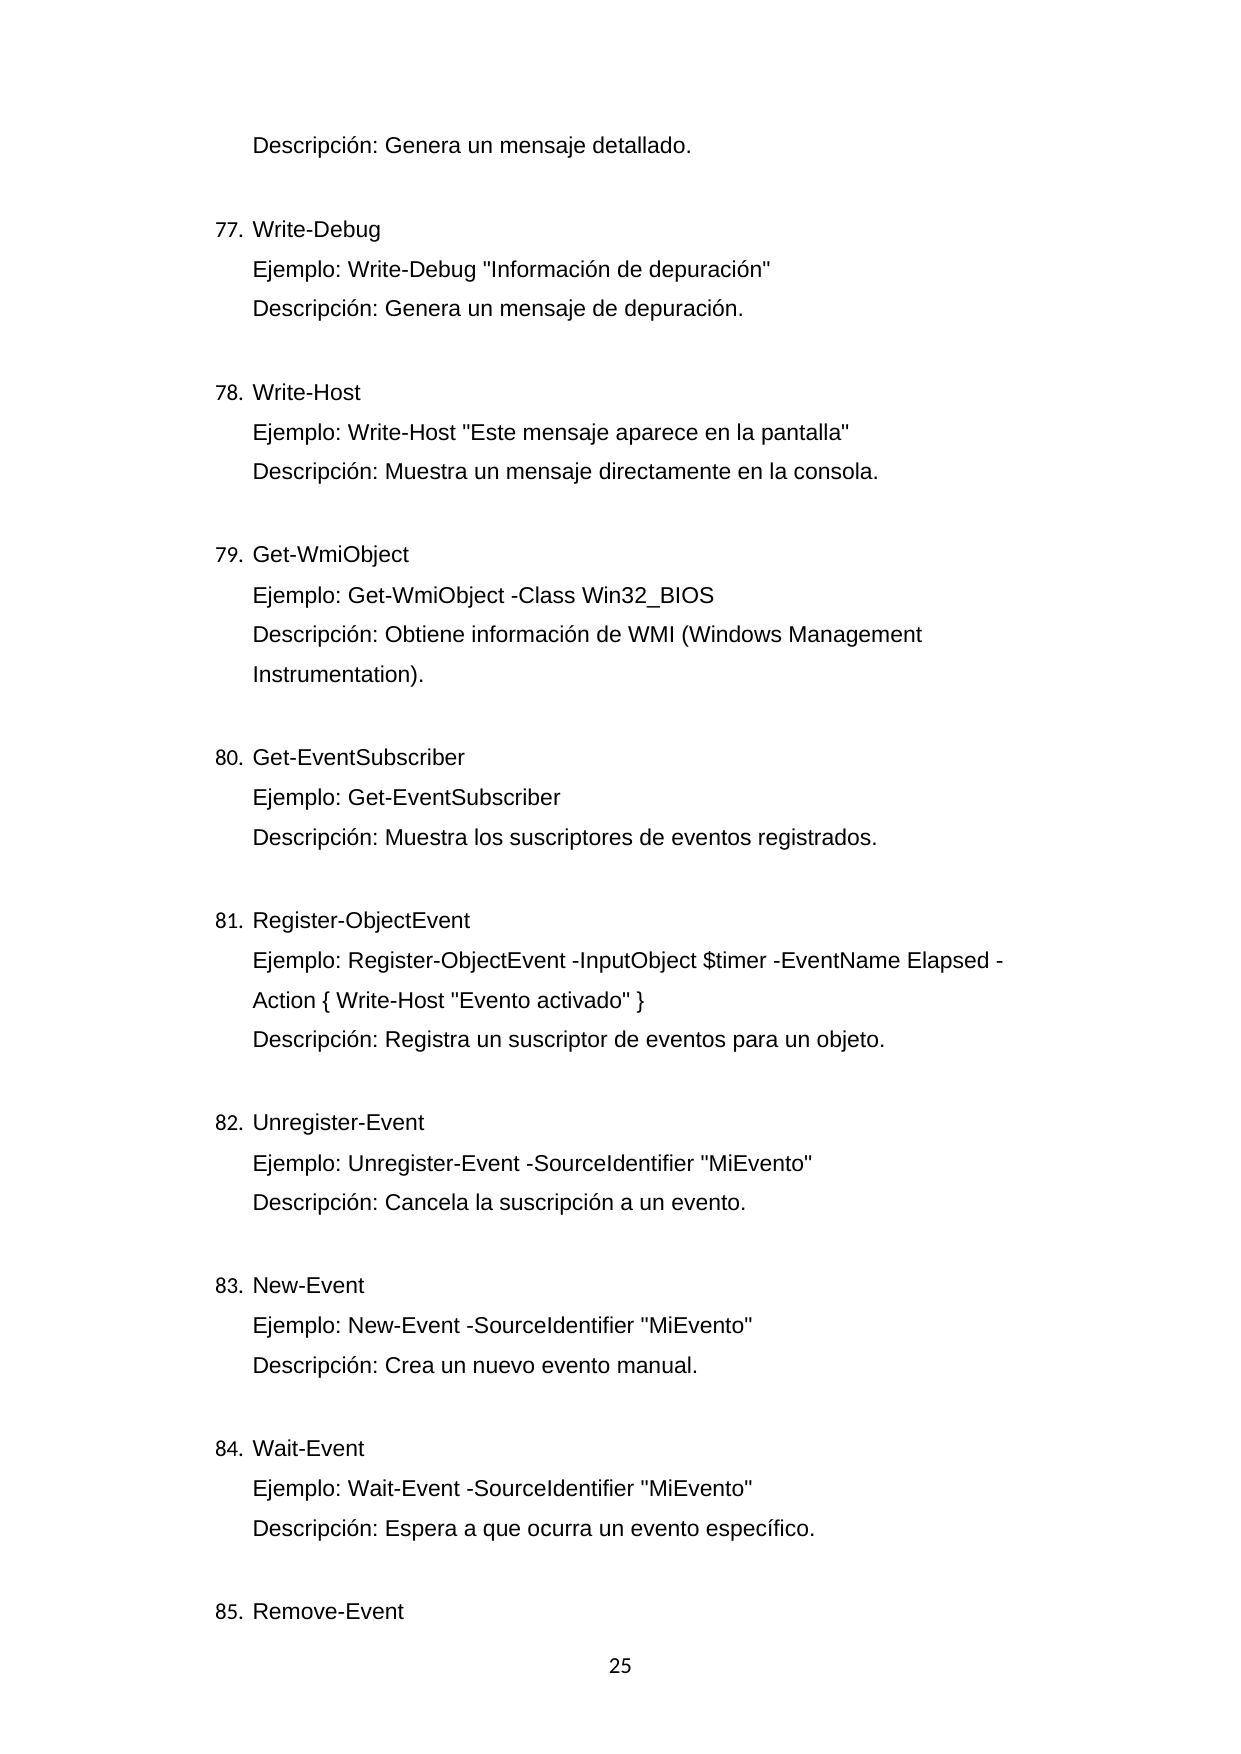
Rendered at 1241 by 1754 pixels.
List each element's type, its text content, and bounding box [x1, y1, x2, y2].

list Descripción: Genera un mensaje detallado. [215, 132, 1063, 201]
list Unregister-Event Ejemplo: Unregister-Event -SourceIdentifier "MiEvento" Descripción: Cancela la suscripción a un evento. [215, 1108, 1063, 1257]
list Wait-Event Ejemplo: Wait-Event -SourceIdentifier "MiEvento" Descripción: Espera a que ocurra un evento específico. [215, 1434, 1063, 1583]
list Register-ObjectEvent Ejemplo: Register-ObjectEvent -InputObject $timer -EventName Elapsed -Action { Write-Host "Evento activado" } Descripción: Registra un suscriptor de eventos para un objeto. [215, 906, 1063, 1094]
list Remove-Event Ejemplo: Remove-Event -SourceIdentifier "MiEvento" Descripción: Elimina un evento de la cola de eventos. [215, 1597, 1063, 1625]
list Write-Host Ejemplo: Write-Host "Este mensaje aparece en la pantalla" Descripción: Muestra un mensaje directamente en la consola. [215, 378, 1063, 527]
list Get-EventSubscriber Ejemplo: Get-EventSubscriber Descripción: Muestra los suscriptores de eventos registrados. [215, 743, 1063, 892]
list New-Event Ejemplo: New-Event -SourceIdentifier "MiEvento" Descripción: Crea un nuevo evento manual. [215, 1271, 1063, 1420]
list Write-Debug Ejemplo: Write-Debug "Información de depuración" Descripción: Genera un mensaje de depuración. [215, 215, 1063, 364]
list Get-WmiObject Ejemplo: Get-WmiObject -Class Win32_BIOS Descripción: Obtiene información de WMI (Windows Management Instrumentation). [215, 541, 1063, 729]
